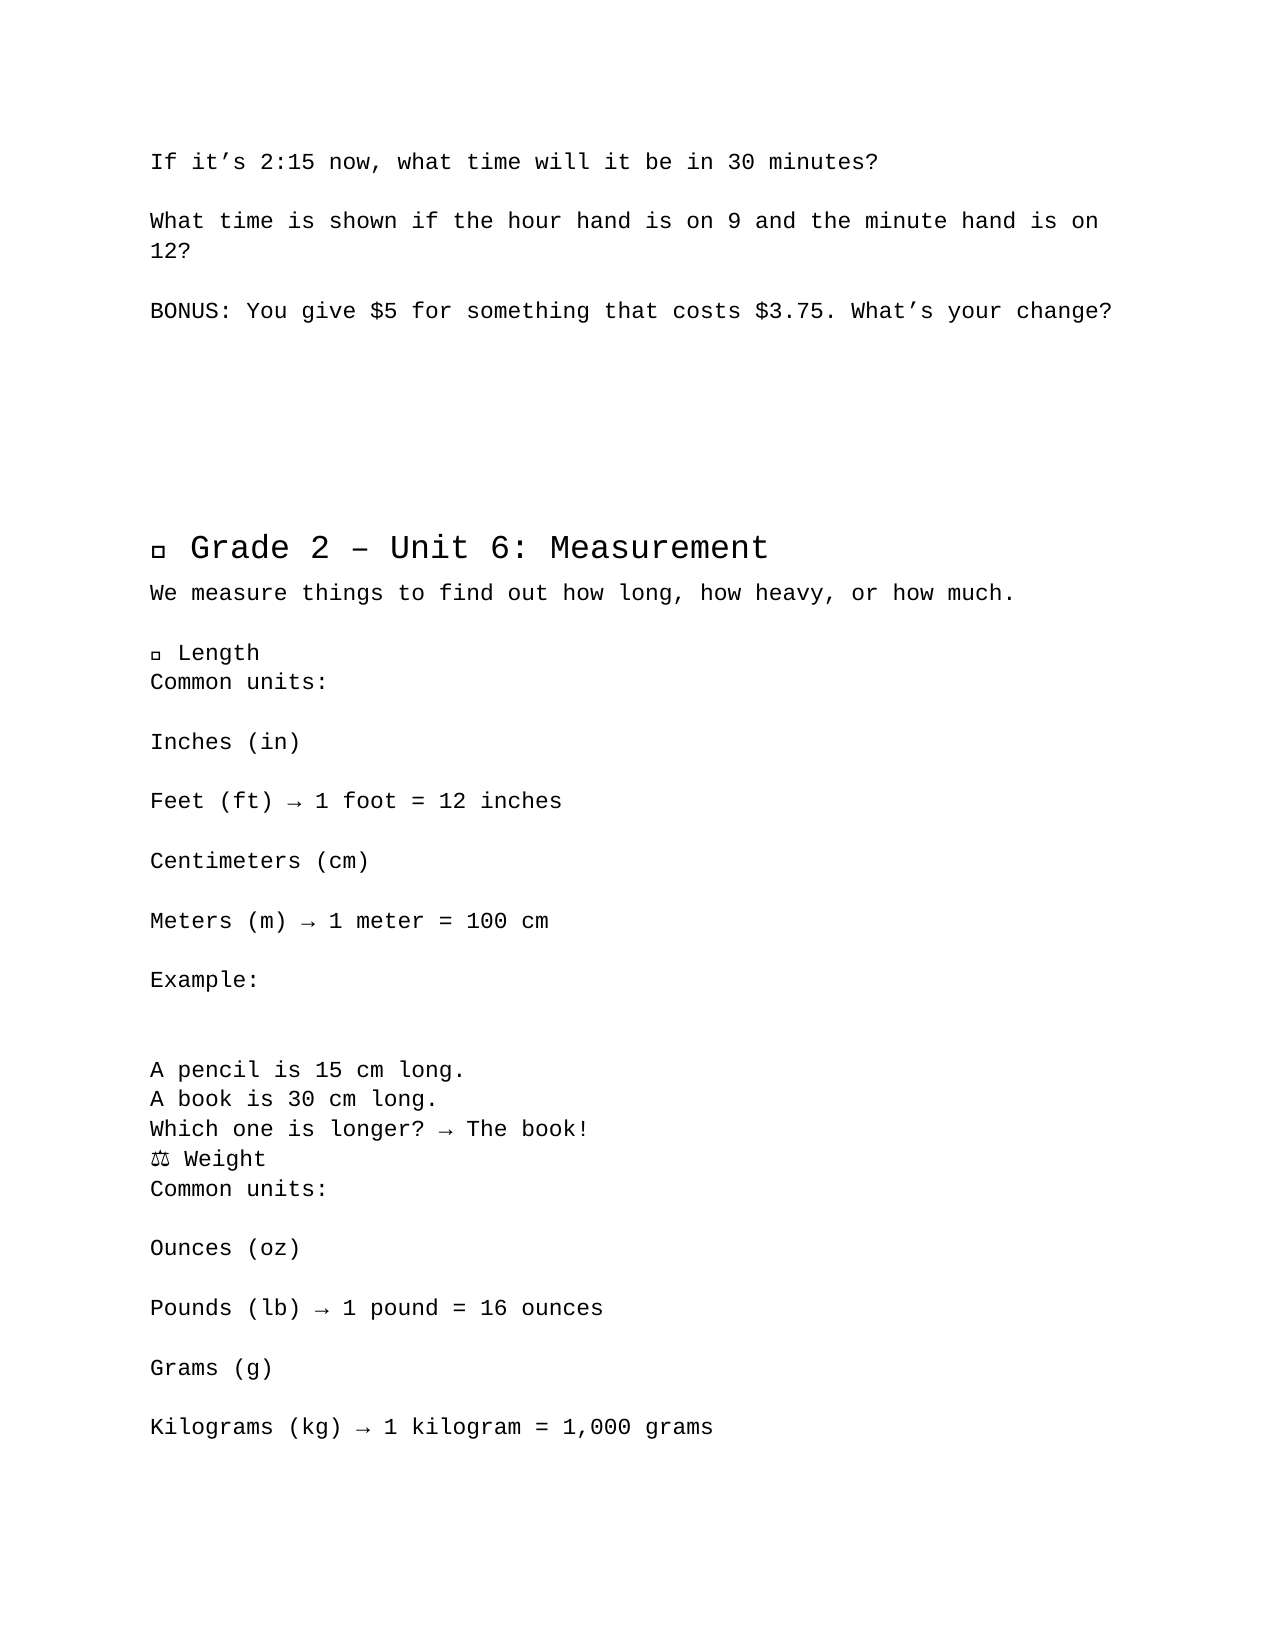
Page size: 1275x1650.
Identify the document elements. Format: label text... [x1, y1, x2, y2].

text Feet (ft) → 1 foot = 12 inches [150, 790, 1125, 816]
text A pencil is 15 cm long. [150, 1058, 1125, 1084]
text ⚖️ Weight [150, 1147, 1125, 1173]
text Example: [150, 968, 1125, 994]
text Which one is longer? → The book! [150, 1117, 1125, 1143]
text BONUS: You give $5 for something that costs $3.75. What’s your change? [150, 299, 1125, 325]
text Grams (g) [150, 1356, 1125, 1382]
text 📏 Length [150, 641, 1125, 667]
text Ounces (oz) [150, 1237, 1125, 1263]
text Inches (in) [150, 730, 1125, 756]
text We measure things to find out how long, how heavy, or how much. [150, 581, 1125, 607]
text A book is 30 cm long. [150, 1088, 1125, 1114]
text Common units: [150, 671, 1125, 697]
text What time is shown if the hour hand is on 9 and the minute hand is on 12? [150, 209, 1125, 265]
text If it’s 2:15 now, what time will it be in 30 minutes? [150, 150, 1125, 176]
text Pounds (lb) → 1 pound = 16 ounces [150, 1296, 1125, 1322]
text Centimeters (cm) [150, 849, 1125, 875]
text Meters (m) → 1 meter = 100 cm [150, 909, 1125, 935]
text Kilograms (kg) → 1 kilogram = 1,000 grams [150, 1415, 1125, 1441]
text Common units: [150, 1177, 1125, 1203]
subtitle 📘 Grade 2 – Unit 6: Measurement [150, 531, 1125, 569]
